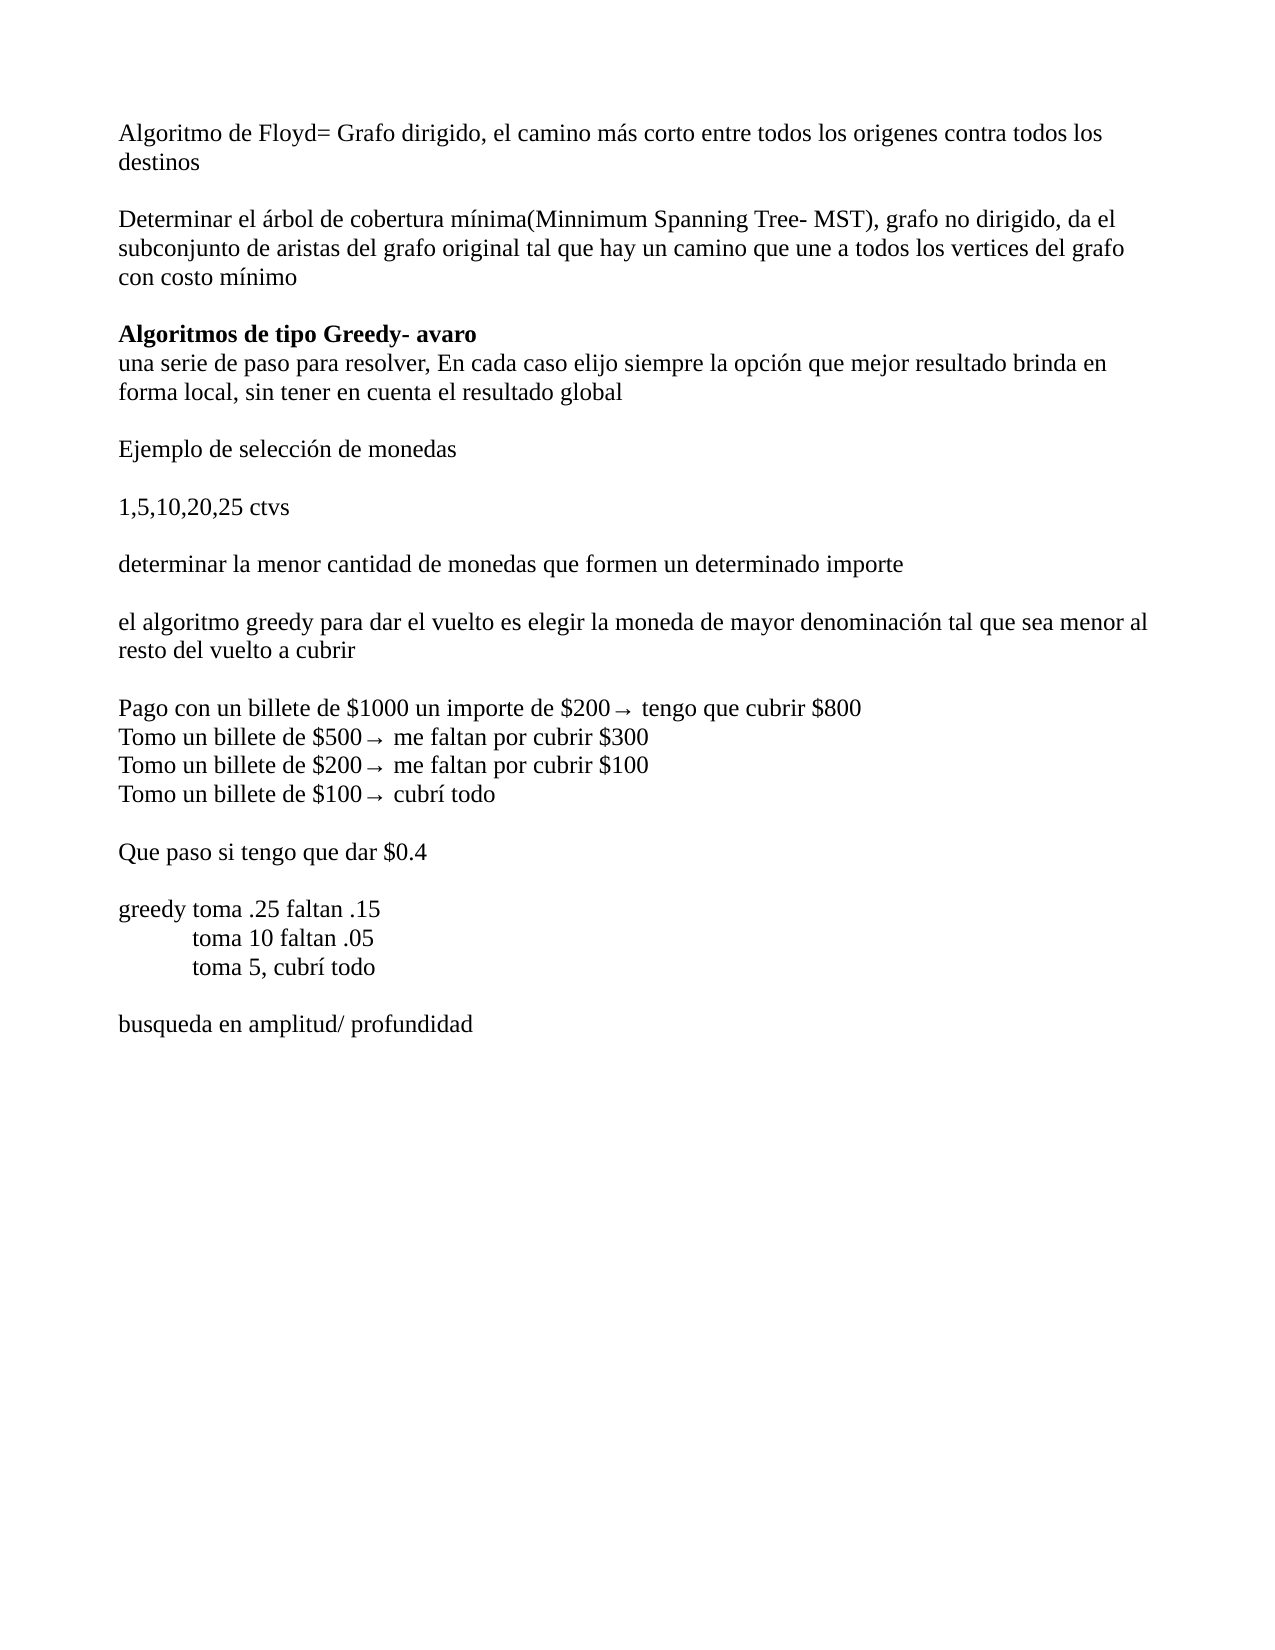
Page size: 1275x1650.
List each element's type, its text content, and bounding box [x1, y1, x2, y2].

text greedy toma .25 faltan .15 [118, 894, 1157, 923]
text Tomo un billete de $500→ me faltan por cubrir $300 [118, 722, 1157, 751]
text una serie de paso para resolver, En cada caso elijo siempre la opción que mejor resultado brinda en forma local, sin tener en cuenta el resultado global [118, 348, 1157, 406]
text Que paso si tengo que dar $0.4 [118, 837, 1157, 866]
text toma 10 faltan .05 [118, 923, 1157, 952]
text Ejemplo de selección de monedas [118, 434, 1157, 463]
text Algoritmos de tipo Greedy- avaro [118, 319, 1157, 348]
text Pago con un billete de $1000 un importe de $200→ tengo que cubrir $800 [118, 693, 1157, 722]
text el algoritmo greedy para dar el vuelto es elegir la moneda de mayor denominación tal que sea menor al resto del vuelto a cubrir [118, 607, 1157, 664]
text Algoritmo de Floyd= Grafo dirigido, el camino más corto entre todos los origenes contra todos los destinos [118, 118, 1157, 176]
text Determinar el árbol de cobertura mínima(Minnimum Spanning Tree- MST), grafo no dirigido, da el subconjunto de aristas del grafo original tal que hay un camino que une a todos los vertices del grafo con costo mínimo [118, 204, 1157, 291]
text Tomo un billete de $100→ cubrí todo [118, 779, 1157, 808]
text determinar la menor cantidad de monedas que formen un determinado importe [118, 549, 1157, 578]
text 1,5,10,20,25 ctvs [118, 492, 1157, 521]
text toma 5, cubrí todo [118, 952, 1157, 981]
text Tomo un billete de $200→ me faltan por cubrir $100 [118, 751, 1157, 779]
text busqueda en amplitud/ profundidad [118, 1009, 1157, 1038]
